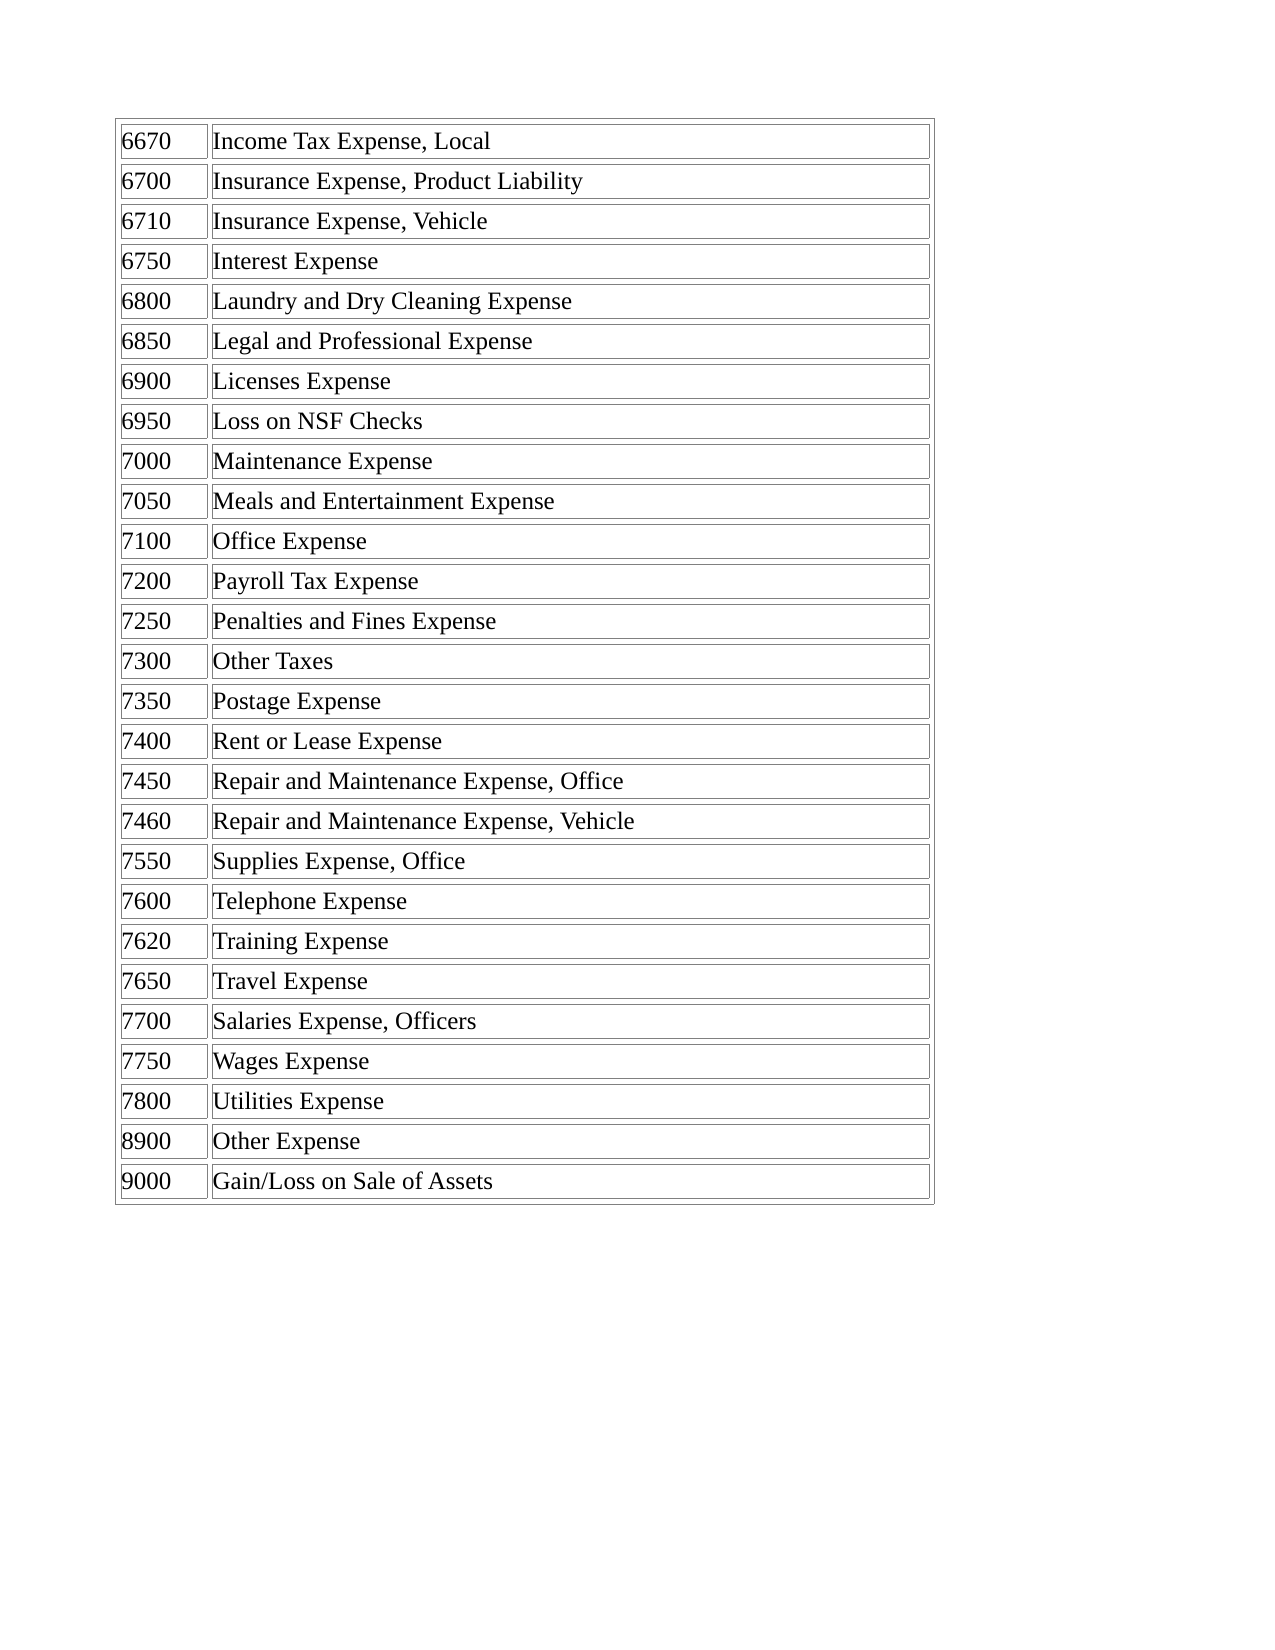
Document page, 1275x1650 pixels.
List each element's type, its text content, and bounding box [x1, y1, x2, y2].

table_cell 6710 [118, 198, 209, 238]
table_cell 7450 [118, 758, 209, 798]
table_cell Loss on NSF Checks [210, 398, 931, 438]
table_cell 6900 [118, 358, 209, 398]
table_cell 7750 [118, 1038, 209, 1078]
table_cell Utilities Expense [210, 1078, 931, 1118]
table_cell Other Expense [210, 1118, 931, 1158]
table_cell Repair and Maintenance Expense, Vehicle [210, 798, 931, 838]
table_cell Meals and Entertainment Expense [210, 478, 931, 518]
table_cell 7050 [118, 478, 209, 518]
table_cell Maintenance Expense [210, 438, 931, 478]
table_cell Payroll Tax Expense [210, 558, 931, 598]
table_cell Interest Expense [210, 238, 931, 278]
table_cell Rent or Lease Expense [210, 718, 931, 758]
table_cell 6750 [118, 238, 209, 278]
table_cell 7620 [118, 918, 209, 958]
table_cell 7650 [118, 958, 209, 998]
table_cell 7200 [118, 558, 209, 598]
table_cell Supplies Expense, Office [210, 838, 931, 878]
table_cell Telephone Expense [210, 878, 931, 918]
table_cell Wages Expense [210, 1038, 931, 1078]
table_cell 7460 [118, 798, 209, 838]
table_cell Licenses Expense [210, 358, 931, 398]
table_cell Other Taxes [210, 638, 931, 678]
table_cell Penalties and Fines Expense [210, 598, 931, 638]
table_cell 6850 [118, 318, 209, 358]
table_cell 7250 [118, 598, 209, 638]
table_cell Insurance Expense, Product Liability [210, 158, 931, 198]
table_cell Travel Expense [210, 958, 931, 998]
table_cell 9000 [118, 1158, 209, 1198]
table_cell 7600 [118, 878, 209, 918]
table_cell 7000 [118, 438, 209, 478]
table_cell Gain/Loss on Sale of Assets [210, 1158, 931, 1198]
table_cell Insurance Expense, Vehicle [210, 198, 931, 238]
table_cell 6950 [118, 398, 209, 438]
table_cell Training Expense [210, 918, 931, 958]
table_cell 8900 [118, 1118, 209, 1158]
table_cell Laundry and Dry Cleaning Expense [210, 278, 931, 318]
table_cell Legal and Professional Expense [210, 318, 931, 358]
table_cell 6700 [118, 158, 209, 198]
table_cell 7700 [118, 998, 209, 1038]
table_cell Repair and Maintenance Expense, Office [210, 758, 931, 798]
table_cell 6800 [118, 278, 209, 318]
table_cell Office Expense [210, 518, 931, 558]
table_cell 7300 [118, 638, 209, 678]
table_cell Salaries Expense, Officers [210, 998, 931, 1038]
table_cell Income Tax Expense, Local [210, 119, 931, 158]
table_cell 7100 [118, 518, 209, 558]
table_cell Postage Expense [210, 678, 931, 718]
table_cell 7400 [118, 718, 209, 758]
table_cell 7550 [118, 838, 209, 878]
table_cell 6670 [118, 119, 209, 158]
table_cell 7350 [118, 678, 209, 718]
table_cell 7800 [118, 1078, 209, 1118]
